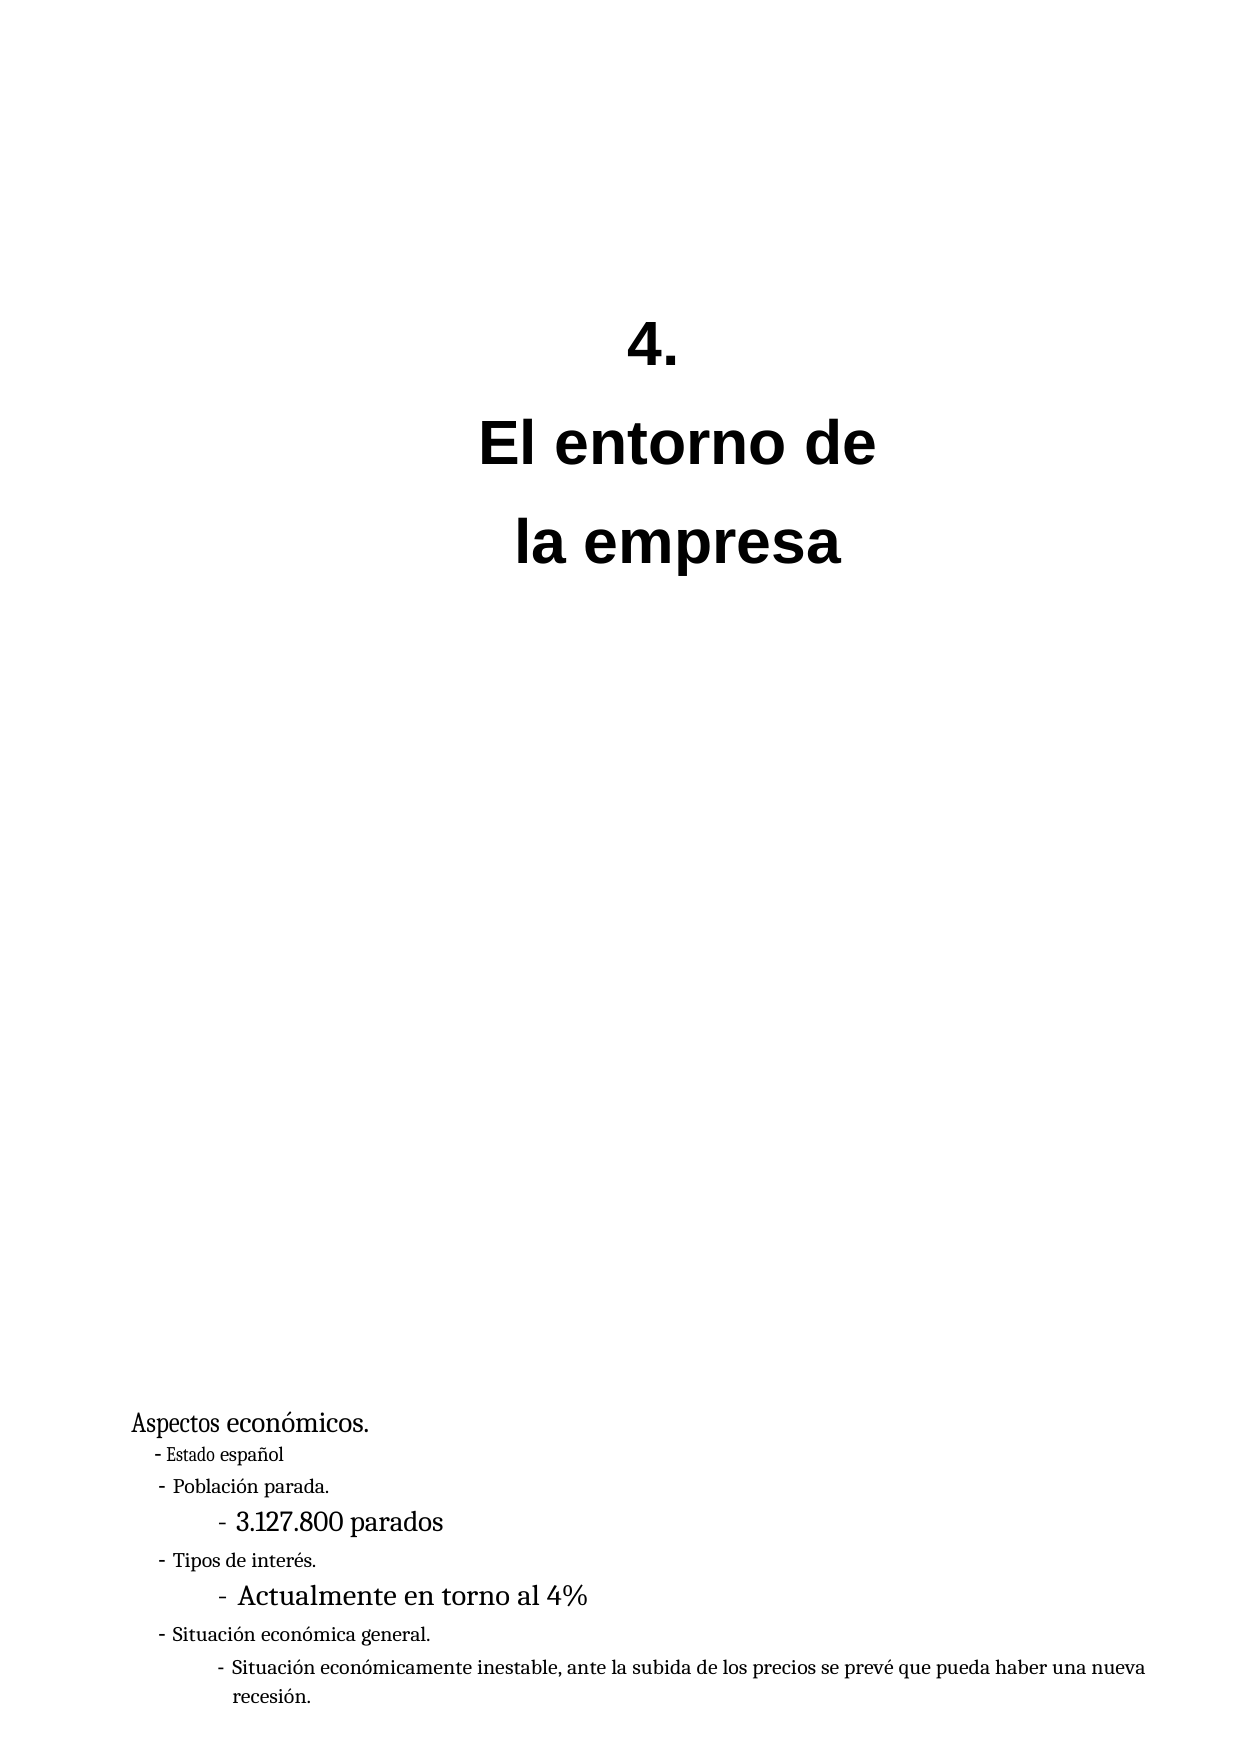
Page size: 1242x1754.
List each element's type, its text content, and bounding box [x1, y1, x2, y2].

text 4. [131, 307, 1175, 378]
list Situación económica general. [158, 1617, 1175, 1648]
list Estado español [154, 1438, 1175, 1467]
text El entorno de [180, 406, 1175, 478]
text Aspectos económicos. [131, 1409, 1175, 1438]
text la empresa [180, 505, 1175, 577]
list Población parada. [158, 1469, 1175, 1500]
text - Actualmente en torno al 4% [217, 1579, 1175, 1612]
list Tipos de interés. [158, 1543, 1175, 1574]
list Situación económicamente inestable, ante la subida de los precios se prevé que pueda haber una nueva recesión. [217, 1652, 1156, 1709]
text - 3.127.800 parados [217, 1505, 1175, 1538]
